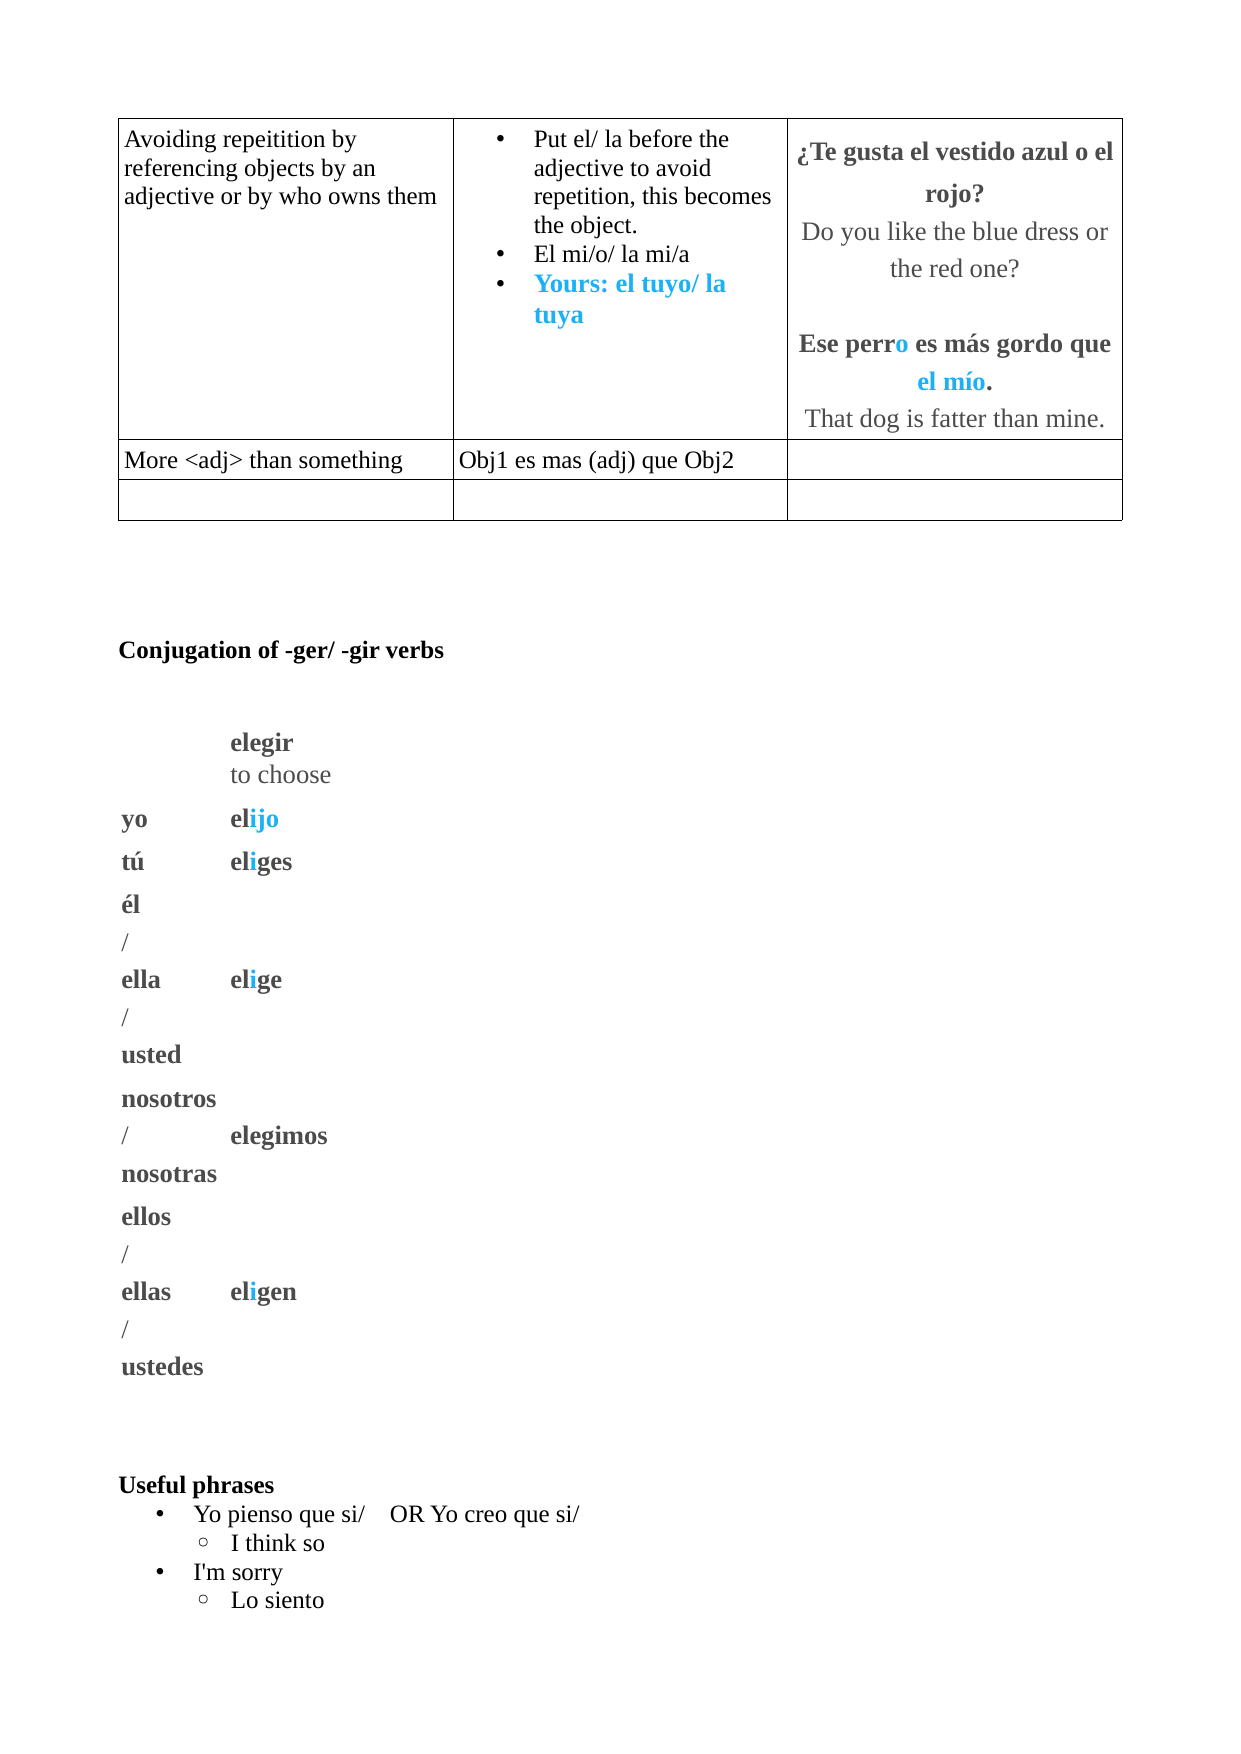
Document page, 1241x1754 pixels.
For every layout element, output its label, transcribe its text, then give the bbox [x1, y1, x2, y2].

table_cell More <adj> than something [119, 440, 453, 479]
table_cell elige [227, 879, 345, 1072]
table_header ¿Te gusta el vestido azul o el rojo? Do you like the blue dress or the red one? Ese perro es más gordo que el mío. That dog is fatter than mine. [788, 119, 1122, 439]
table_cell él / ella / usted [118, 879, 227, 1072]
list Lo siento [193, 1585, 1122, 1614]
table_header elegir to choose [227, 721, 345, 792]
table_cell [119, 480, 453, 520]
table_cell [788, 440, 1122, 479]
table_header [118, 721, 227, 792]
table_cell Obj1 es mas (adj) que Obj2 [454, 440, 787, 479]
table_header Avoiding repeitition by referencing objects by an adjective or by who owns them [119, 119, 453, 439]
table_cell yo [118, 793, 227, 836]
list Yo pienso que si/ OR Yo creo que si/ [156, 1499, 1122, 1528]
table_cell elijo [227, 793, 345, 836]
table_header Put el/ la before the adjective to avoid repetition, this becomes the object. El mi/o/ la mi/a Yours: el tuyo/ la tuya [454, 119, 787, 439]
table_cell eligen [227, 1191, 345, 1384]
table_cell nosotros / nosotras [118, 1073, 227, 1191]
table_cell eliges [227, 836, 345, 879]
table_cell ellos / ellas / ustedes [118, 1191, 227, 1384]
table_cell [454, 480, 787, 520]
table_cell [788, 480, 1122, 520]
text Conjugation of -ger/ -gir verbs [118, 635, 1122, 663]
table_cell tú [118, 836, 227, 879]
list I'm sorry [156, 1557, 1122, 1585]
list I think so [193, 1528, 1122, 1557]
text Useful phrases [118, 1470, 1122, 1499]
table_cell elegimos [227, 1073, 345, 1191]
